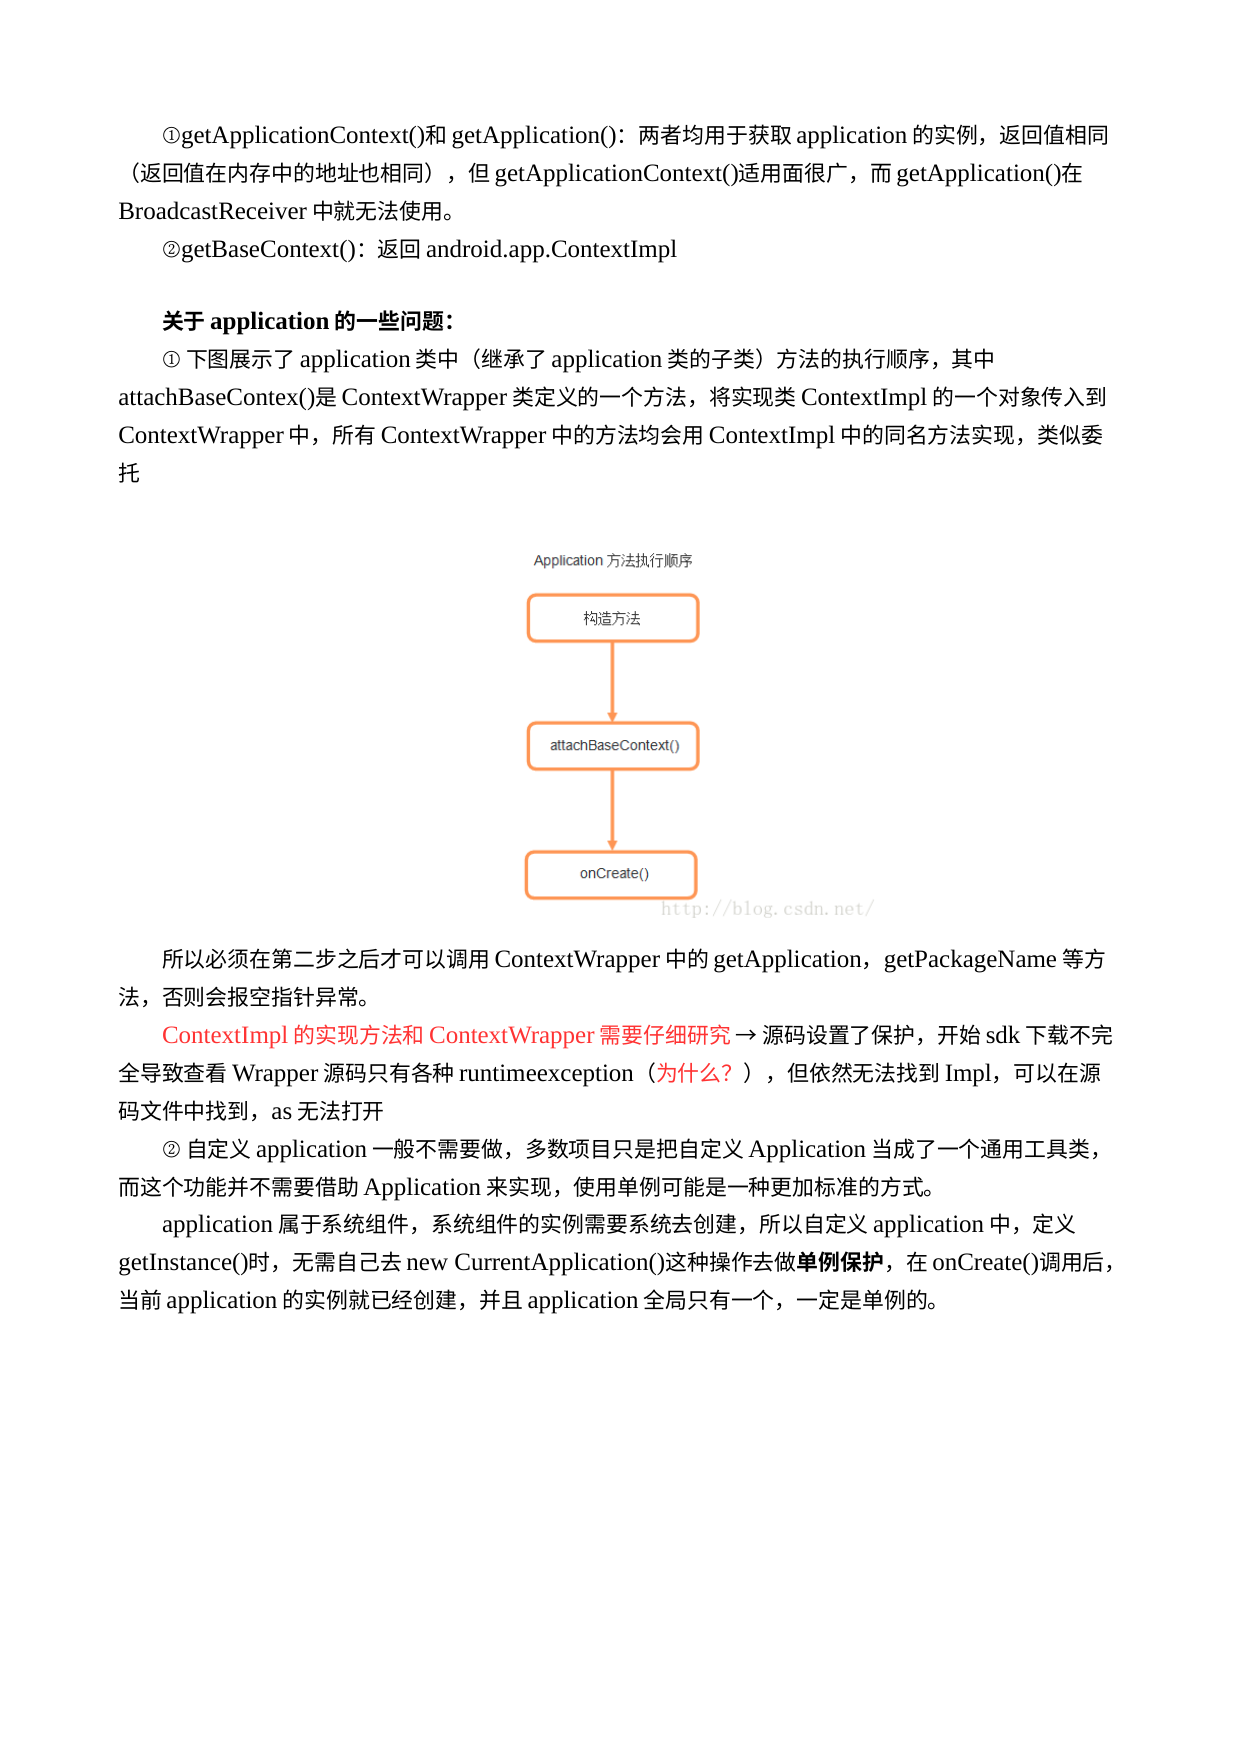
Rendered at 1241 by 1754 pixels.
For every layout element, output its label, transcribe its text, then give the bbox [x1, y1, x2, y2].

text 当前application的实例就已经创建，并且application全局只有一个，一定是单例的。 [118, 1283, 1122, 1315]
picture [353, 543, 887, 929]
text 关于application的一些问题： [118, 304, 1122, 336]
text ②getBaseContext()：返回android.app.ContextImpl [118, 232, 1122, 263]
text ①getApplicationContext()和getApplication()：两者均用于获取application的实例，返回值相同（返回值在内存中的地址也相同），但getApplicationContext()适用面很广，而getApplication()在BroadcastReceiver中就无法使用。 [118, 118, 1122, 226]
text application属于系统组件，系统组件的实例需要系统去创建，所以自定义application中，定义getInstance()时，无需自己去new CurrentApplication()这种操作去做单例保护，在onCreate()调用后， [118, 1207, 1122, 1277]
text 所以必须在第二步之后才可以调用ContextWrapper中的getApplication，getPackageName等方法，否则会报空指针异常。 [118, 942, 1122, 1012]
text ContextImpl的实现方法和ContextWrapper需要仔细研究 → 源码设置了保护，开始sdk下载不完全导致查看Wrapper源码只有各种runtimeexception（为什么？），但依然无法找到Impl，可以在源码文件中找到，as无法打开 [118, 1018, 1122, 1125]
text ①下图展示了application类中（继承了application类的子类）方法的执行顺序，其中attachBaseContex()是ContextWrapper类定义的一个方法，将实现类ContextImpl的一个对象传入到ContextWrapper中，所有ContextWrapper中的方法均会用ContextImpl中的同名方法实现，类似委托 [118, 342, 1122, 488]
text ②自定义application一般不需要做，多数项目只是把自定义Application当成了一个通用工具类，而这个功能并不需要借助Application来实现，使用单例可能是一种更加标准的方式。 [118, 1132, 1122, 1201]
